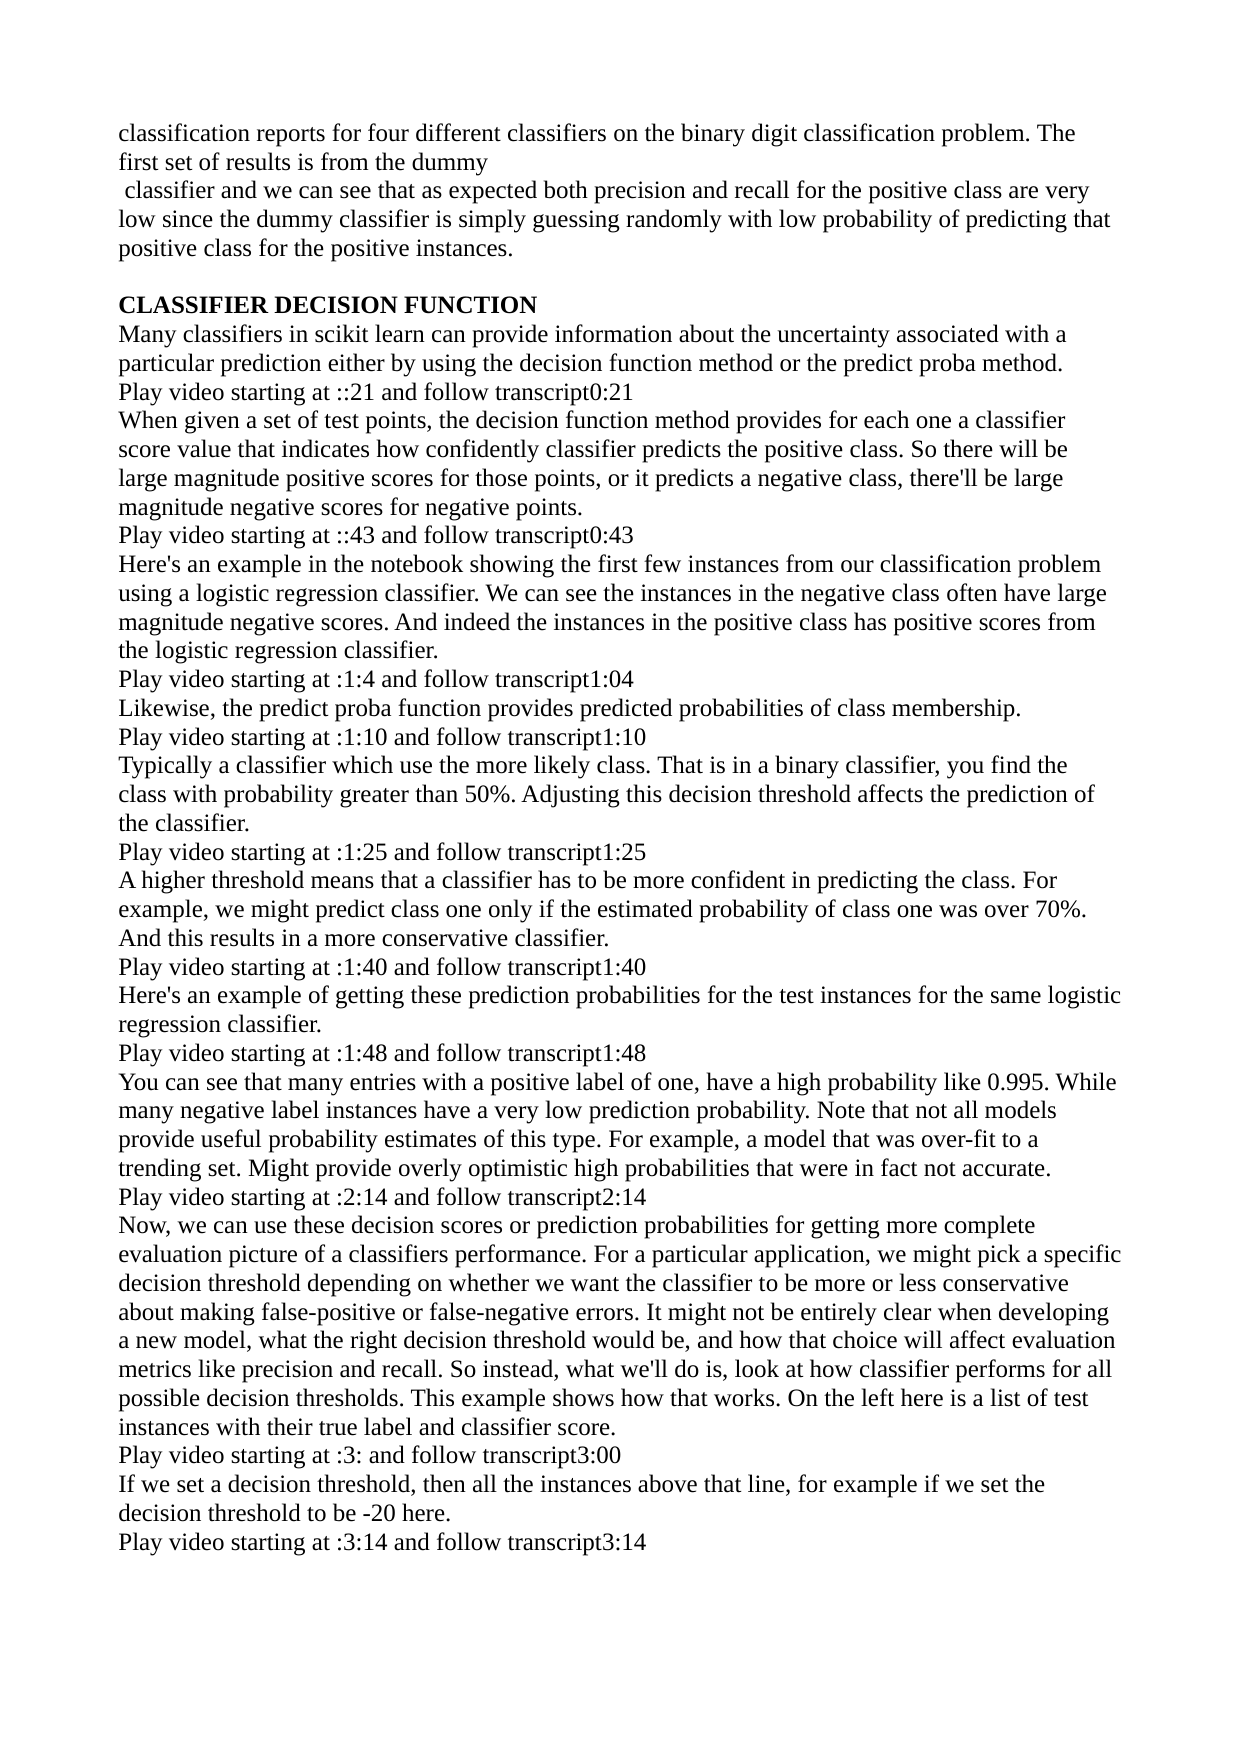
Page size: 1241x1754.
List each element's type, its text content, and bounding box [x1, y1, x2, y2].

text Play video starting at :1:10 and follow transcript1:10 [118, 722, 1122, 751]
text Play video starting at :1:4 and follow transcript1:04 [118, 664, 1122, 693]
text classifier and we can see that as expected both precision and recall for the positive class are very low since the dummy classifier is simply guessing randomly with low probability of predicting that positive class for the positive instances. [118, 176, 1122, 262]
text CLASSIFIER DECISION FUNCTION [118, 291, 1122, 319]
text When given a set of test points, the decision function method provides for each one a classifier score value that indicates how confidently classifier predicts the positive class. So there will be large magnitude positive scores for those points, or it predicts a negative class, there'll be large magnitude negative scores for negative points. [118, 406, 1122, 521]
text Now, we can use these decision scores or prediction probabilities for getting more complete evaluation picture of a classifiers performance. For a particular application, we might pick a specific decision threshold depending on whether we want the classifier to be more or less conservative about making false-positive or false-negative errors. It might not be entirely clear when developing a new model, what the right decision threshold would be, and how that choice will affect evaluation metrics like precision and recall. So instead, what we'll do is, look at how classifier performs for all possible decision thresholds. This example shows how that works. On the left here is a list of test instances with their true label and classifier score. [118, 1211, 1122, 1441]
text You can see that many entries with a positive label of one, have a high probability like 0.995. While many negative label instances have a very low prediction probability. Note that not all models provide useful probability estimates of this type. For example, a model that was over-fit to a trending set. Might provide overly optimistic high probabilities that were in fact not accurate. [118, 1067, 1122, 1182]
text classification reports for four different classifiers on the binary digit classification problem. The first set of results is from the dummy [118, 118, 1122, 176]
text Here's an example of getting these prediction probabilities for the test instances for the same logistic regression classifier. [118, 981, 1122, 1038]
text Play video starting at ::21 and follow transcript0:21 [118, 377, 1122, 406]
text Play video starting at :3: and follow transcript3:00 [118, 1441, 1122, 1469]
text Play video starting at :1:25 and follow transcript1:25 [118, 837, 1122, 866]
text Play video starting at :1:48 and follow transcript1:48 [118, 1038, 1122, 1067]
text Typically a classifier which use the more likely class. That is in a binary classifier, you find the class with probability greater than 50%. Adjusting this decision threshold affects the prediction of the classifier. [118, 751, 1122, 837]
text Play video starting at :1:40 and follow transcript1:40 [118, 952, 1122, 981]
text Play video starting at ::43 and follow transcript0:43 [118, 521, 1122, 549]
text Play video starting at :2:14 and follow transcript2:14 [118, 1182, 1122, 1211]
text Play video starting at :3:14 and follow transcript3:14 [118, 1527, 1122, 1556]
text If we set a decision threshold, then all the instances above that line, for example if we set the decision threshold to be -20 here. [118, 1469, 1122, 1527]
text Many classifiers in scikit learn can provide information about the uncertainty associated with a particular prediction either by using the decision function method or the predict proba method. [118, 319, 1122, 377]
text A higher threshold means that a classifier has to be more confident in predicting the class. For example, we might predict class one only if the estimated probability of class one was over 70%. And this results in a more conservative classifier. [118, 866, 1122, 952]
text Likewise, the predict proba function provides predicted probabilities of class membership. [118, 693, 1122, 722]
text Here's an example in the notebook showing the first few instances from our classification problem using a logistic regression classifier. We can see the instances in the negative class often have large magnitude negative scores. And indeed the instances in the positive class has positive scores from the logistic regression classifier. [118, 549, 1122, 664]
